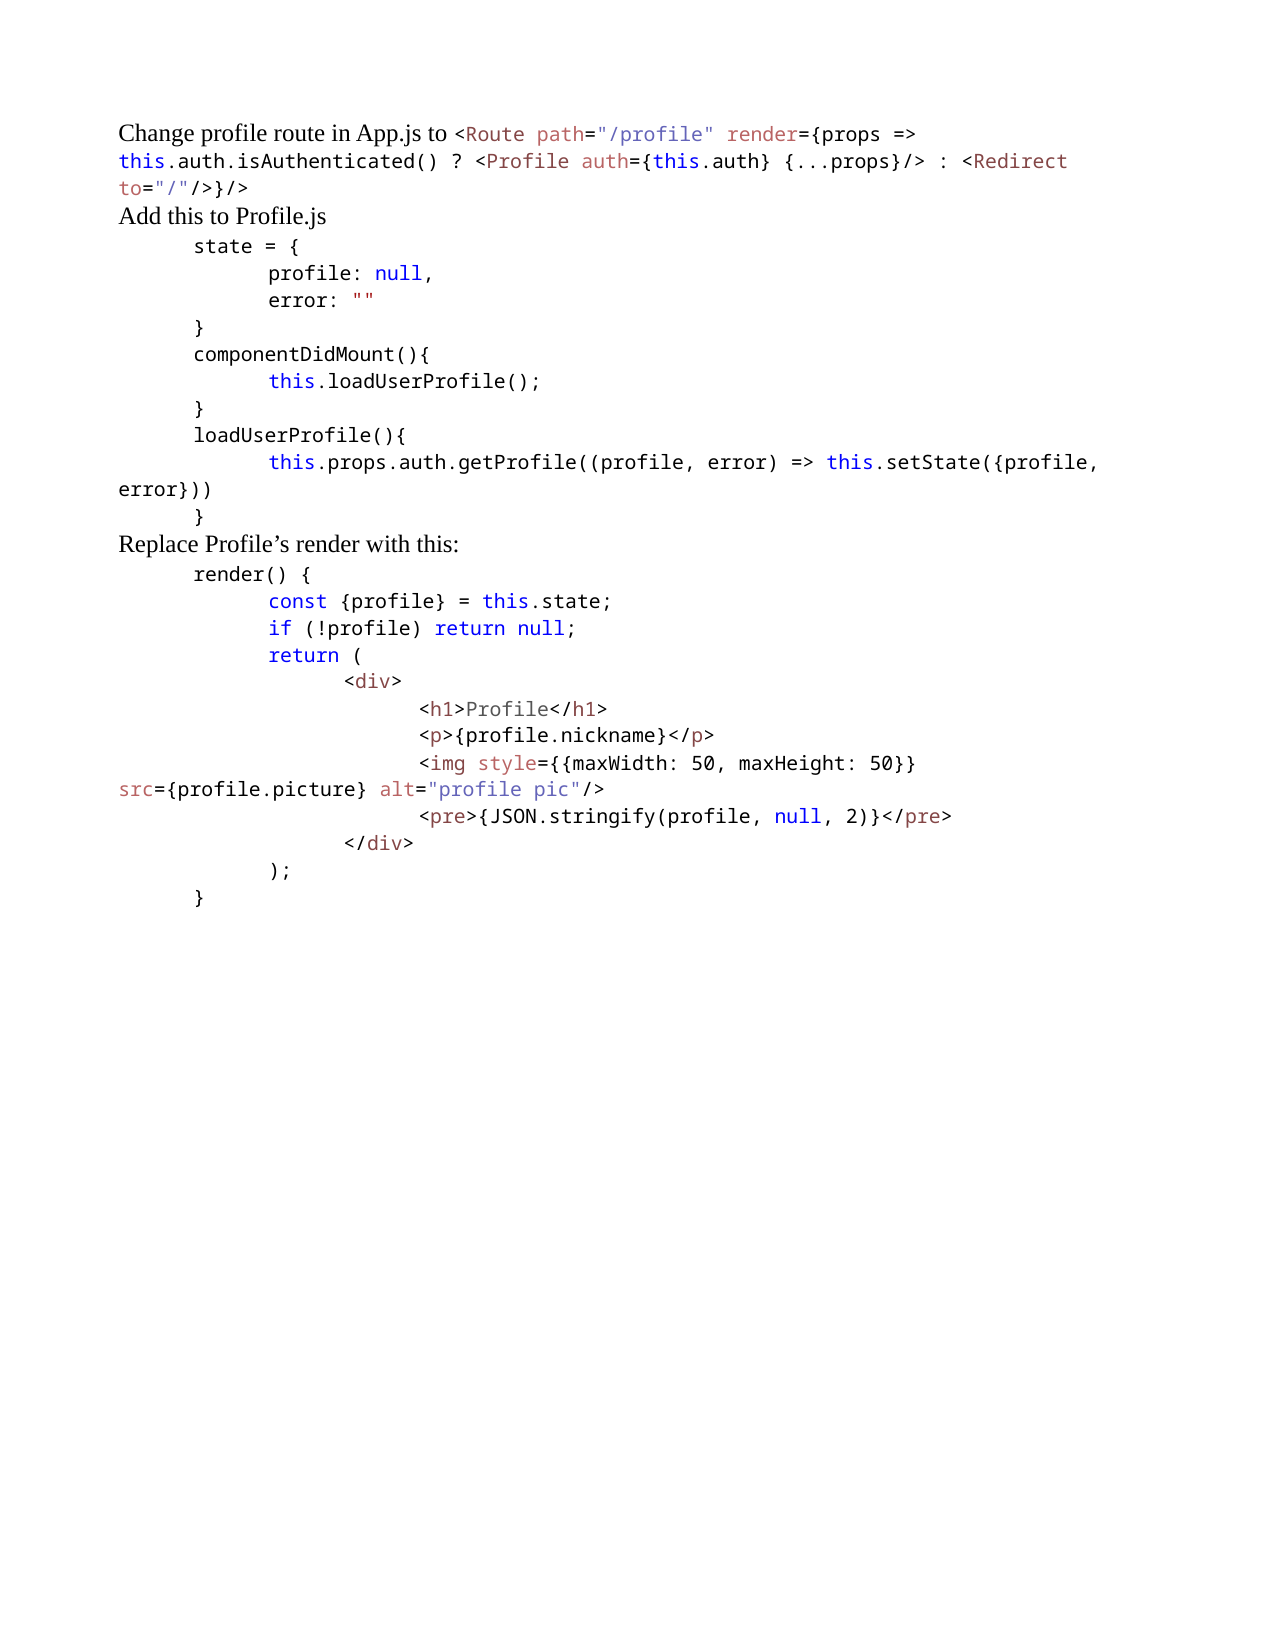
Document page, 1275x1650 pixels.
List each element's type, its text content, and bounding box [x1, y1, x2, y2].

text <img style={{maxWidth: 50, maxHeight: 50}} src={profile.picture} alt="profile pic"/> [118, 749, 1157, 803]
text <h1>Profile</h1> [118, 695, 1157, 722]
text render() { [118, 558, 1157, 587]
text return ( [118, 641, 1157, 668]
text <pre>{JSON.stringify(profile, null, 2)}</pre> [118, 803, 1157, 830]
text state = { [118, 230, 1157, 259]
text loadUserProfile(){ [118, 421, 1157, 448]
text Change profile route in App.js to <Route path="/profile" render={props => this.auth.isAuthenticated() ? <Profile auth={this.auth} {...props}/> : <Redirect to="/"/>}/> [118, 118, 1157, 201]
text </div> [118, 830, 1157, 857]
text this.loadUserProfile(); [118, 367, 1157, 394]
text } [118, 884, 1157, 911]
text Replace Profile’s render with this: [118, 529, 1157, 558]
text if (!profile) return null; [118, 614, 1157, 641]
text } [118, 394, 1157, 421]
text } [118, 313, 1157, 340]
text <div> [118, 668, 1157, 695]
text error: "" [118, 286, 1157, 313]
text profile: null, [118, 259, 1157, 286]
text Add this to Profile.js [118, 201, 1157, 230]
text ); [118, 857, 1157, 884]
text const {profile} = this.state; [118, 587, 1157, 614]
text <p>{profile.nickname}</p> [118, 722, 1157, 749]
text this.props.auth.getProfile((profile, error) => this.setState({profile, error})) [118, 448, 1157, 502]
text componentDidMount(){ [118, 340, 1157, 367]
text } [118, 502, 1157, 529]
